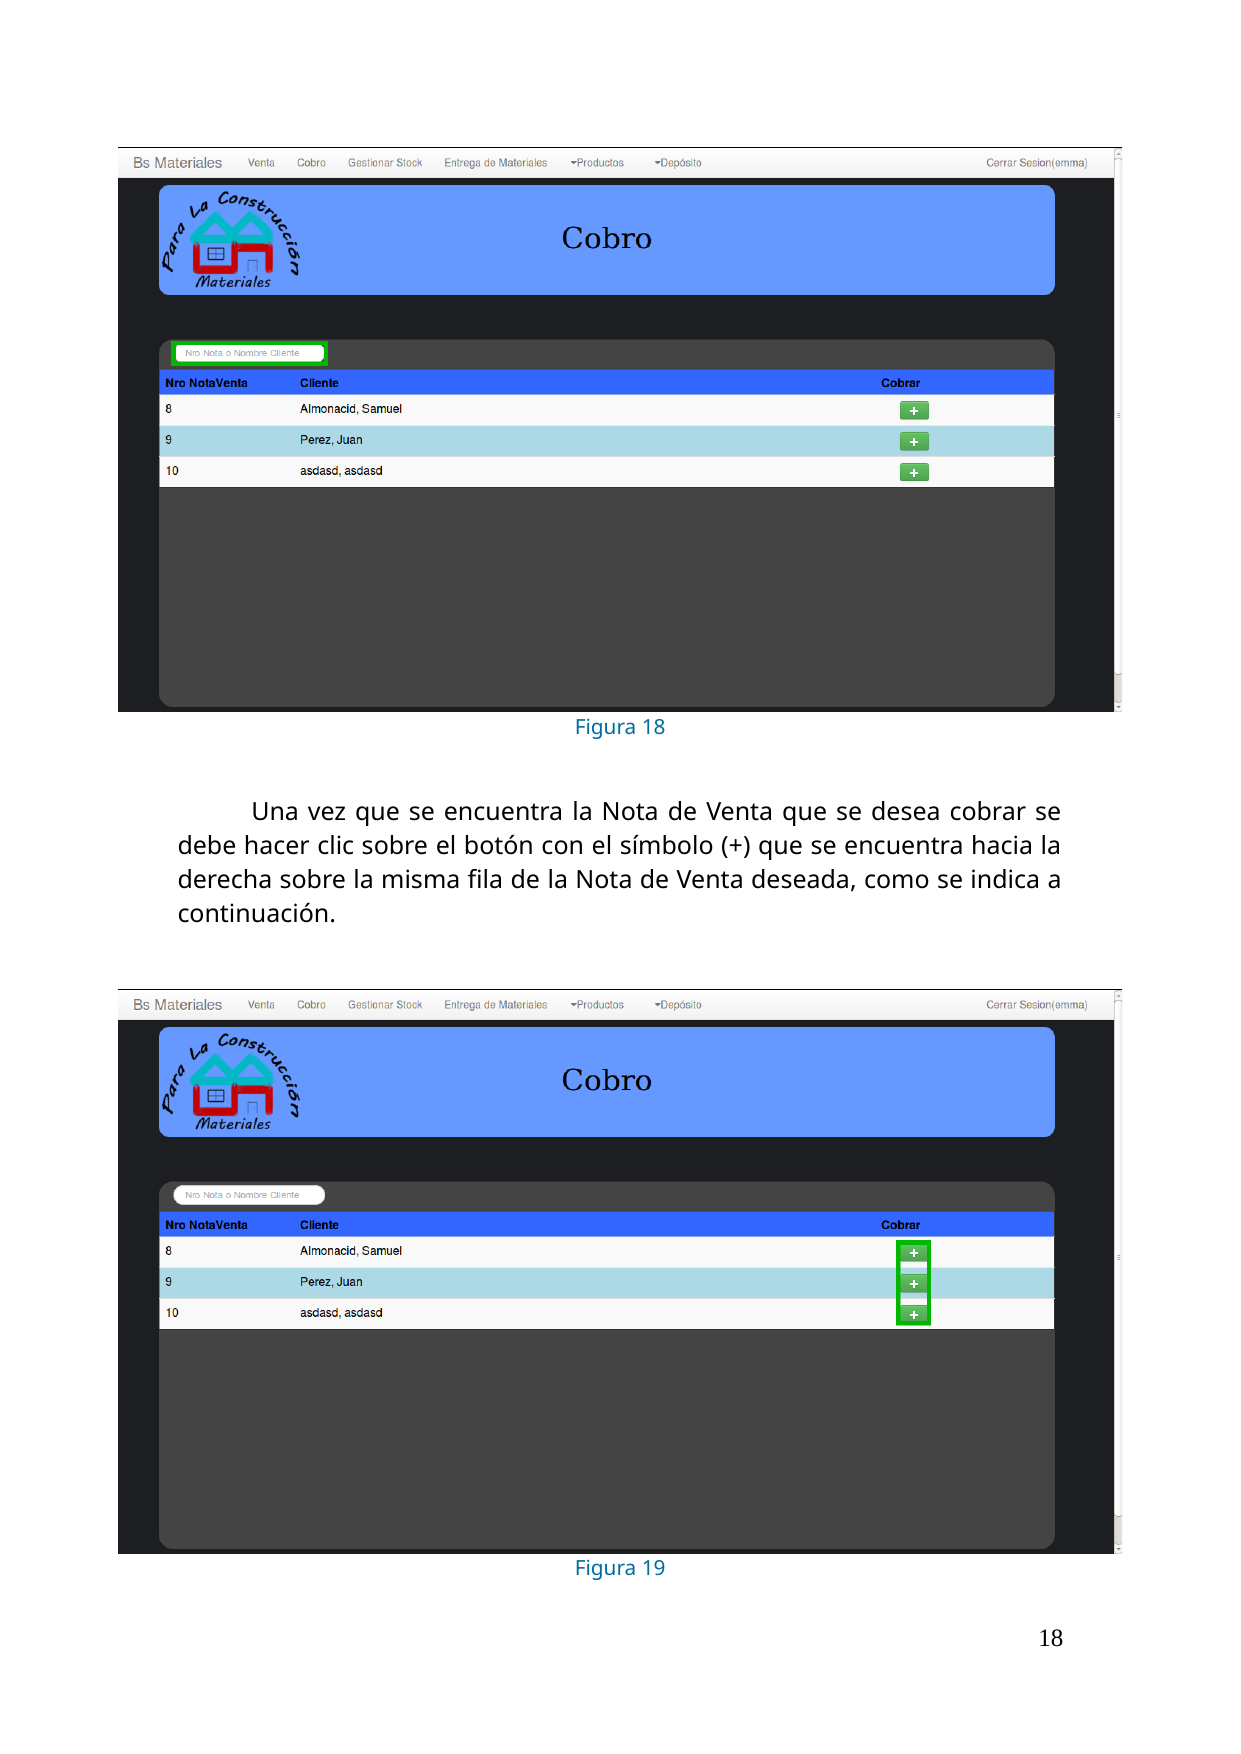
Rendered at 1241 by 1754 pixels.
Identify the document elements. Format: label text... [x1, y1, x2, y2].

text Figura 19 [177, 1554, 1063, 1582]
text Figura 18 [177, 712, 1063, 740]
picture [118, 147, 1123, 712]
picture [118, 989, 1123, 1554]
text Una vez que se encuentra la Nota de Venta que se desea cobrar se debe hacer clic sobre el botón con el símbolo (+) que se encuentra hacia la derecha sobre la misma fila de la Nota de Venta deseada, como se indica a continuación. [177, 794, 1063, 930]
